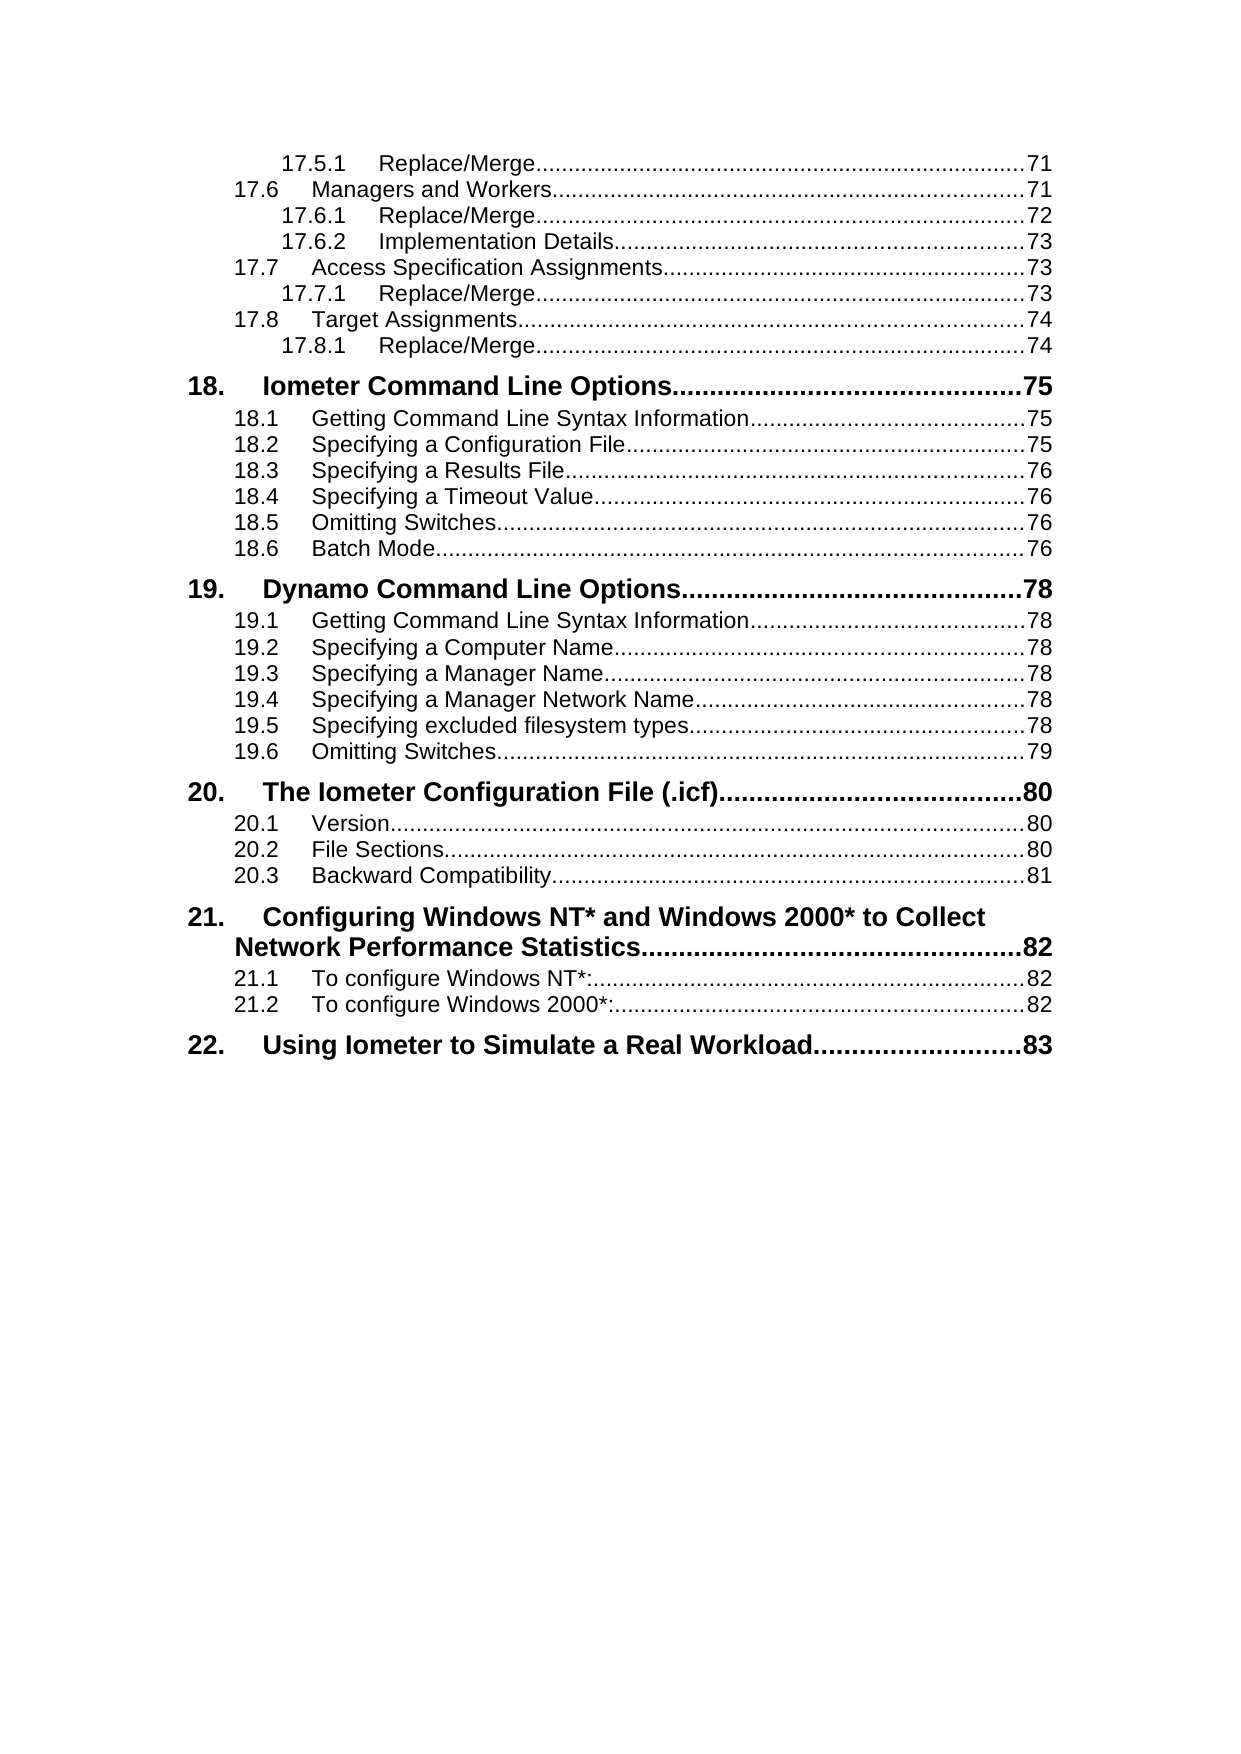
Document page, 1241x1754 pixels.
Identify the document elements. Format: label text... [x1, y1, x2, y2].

text 21.1 To configure Windows NT*: 82 [233, 966, 1053, 992]
text 17.6.2 Implementation Details 73 [281, 228, 1053, 254]
text 22. Using Iometer to Simulate a Real Workload 83 [187, 1030, 1053, 1060]
text 19.6 Omitting Switches 79 [233, 738, 1053, 764]
text 17.7.1 Replace/Merge 73 [281, 280, 1053, 306]
text 18.4 Specifying a Timeout Value 76 [233, 483, 1053, 509]
text 20.3 Backward Compatibility 81 [233, 863, 1053, 889]
text 19.5 Specifying excluded filesystem types 78 [233, 712, 1053, 738]
text 17.8 Target Assignments 74 [233, 306, 1053, 332]
text 19.1 Getting Command Line Syntax Information 78 [233, 608, 1053, 634]
text 20.2 File Sections 80 [233, 837, 1053, 863]
text 17.5.1 Replace/Merge 71 [281, 150, 1053, 176]
text 17.7 Access Specification Assignments 73 [233, 254, 1053, 280]
text 20. The Iometer Configuration File (.icf) 80 [187, 777, 1053, 807]
text 19. Dynamo Command Line Options 78 [187, 574, 1053, 604]
text 19.2 Specifying a Computer Name 78 [233, 634, 1053, 660]
text 21.2 To configure Windows 2000*: 82 [233, 992, 1053, 1018]
text 17.6.1 Replace/Merge 72 [281, 202, 1053, 228]
text 18.6 Batch Mode 76 [233, 535, 1053, 561]
text 17.8.1 Replace/Merge 74 [281, 332, 1053, 358]
text 18. Iometer Command Line Options 75 [187, 371, 1053, 401]
text 18.5 Omitting Switches 76 [233, 509, 1053, 535]
text 18.3 Specifying a Results File 76 [233, 457, 1053, 483]
text 18.2 Specifying a Configuration File 75 [233, 431, 1053, 457]
text 20.1 Version 80 [233, 811, 1053, 837]
text 21. Configuring Windows NT* and Windows 2000* to Collect Network Performance Statistics 82 [187, 901, 1053, 961]
text 18.1 Getting Command Line Syntax Information 75 [233, 405, 1053, 431]
text 17.6 Managers and Workers 71 [233, 176, 1053, 202]
text 19.4 Specifying a Manager Network Name 78 [233, 686, 1053, 712]
text 19.3 Specifying a Manager Name 78 [233, 660, 1053, 686]
